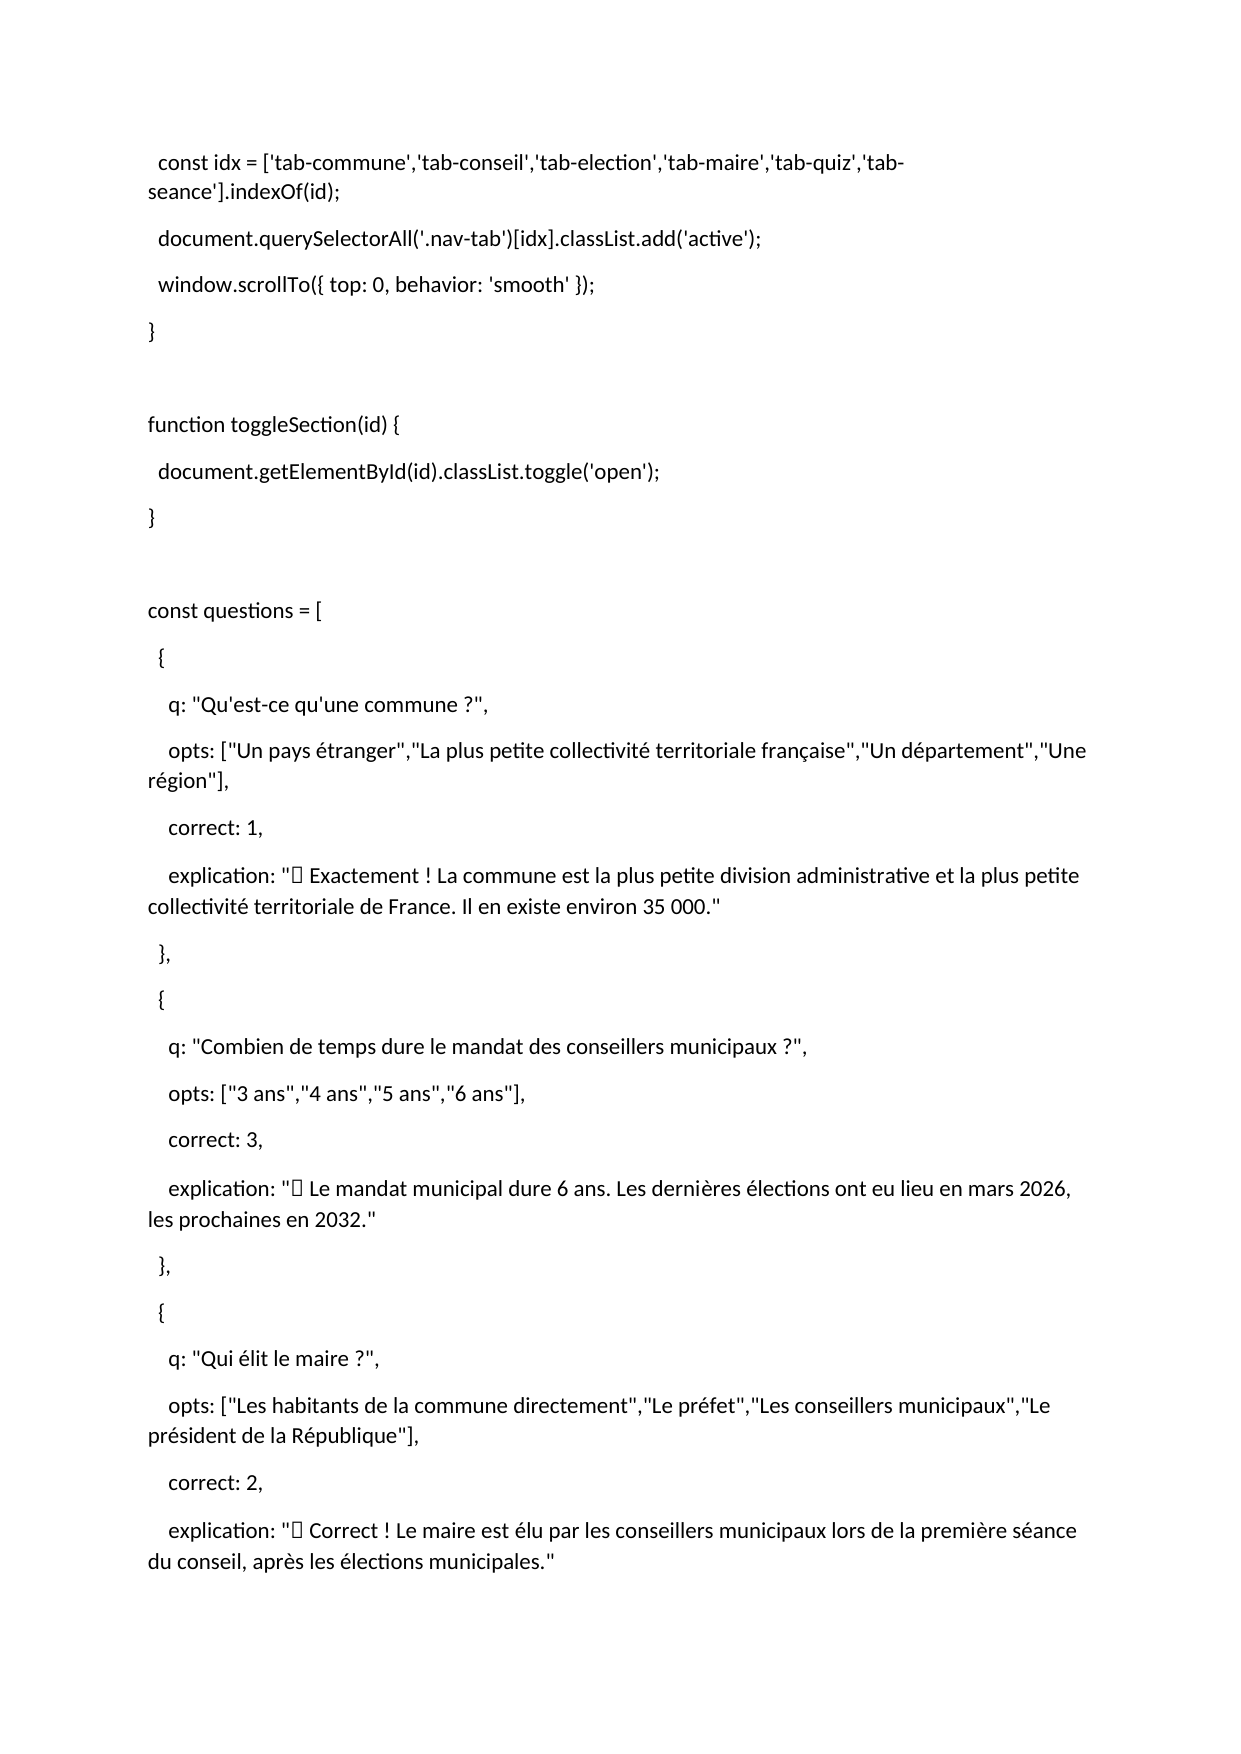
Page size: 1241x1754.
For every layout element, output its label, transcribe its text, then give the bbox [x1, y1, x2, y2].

text q: "Combien de temps dure le mandat des conseillers municipaux ?", [148, 1032, 1093, 1060]
text explication: "✅ Exactement ! La commune est la plus petite division administrative et la plus petite collectivité territoriale de France. Il en existe environ 35 000." [148, 859, 1093, 920]
text }, [148, 1251, 1093, 1279]
text const idx = ['tab-commune','tab-conseil','tab-election','tab-maire','tab-quiz','tab-seance'].indexOf(id); [148, 148, 1093, 206]
text correct: 1, [148, 813, 1093, 841]
text explication: "✅ Correct ! Le maire est élu par les conseillers municipaux lors de la première séance du conseil, après les élections municipales." [148, 1514, 1093, 1575]
text correct: 2, [148, 1468, 1093, 1496]
text q: "Qui élit le maire ?", [148, 1344, 1093, 1373]
text } [148, 503, 1093, 531]
text explication: "✅ Le mandat municipal dure 6 ans. Les dernières élections ont eu lieu en mars 2026, les prochaines en 2032." [148, 1172, 1093, 1233]
text { [148, 1298, 1093, 1326]
text opts: ["3 ans","4 ans","5 ans","6 ans"], [148, 1079, 1093, 1107]
text function toggleSection(id) { [148, 410, 1093, 438]
text document.getElementById(id).classList.toggle('open'); [148, 457, 1093, 485]
text { [148, 643, 1093, 671]
text opts: ["Les habitants de la commune directement","Le préfet","Les conseillers municipaux","Le président de la République"], [148, 1391, 1093, 1449]
text opts: ["Un pays étranger","La plus petite collectivité territoriale française","Un département","Une région"], [148, 736, 1093, 794]
text }, [148, 939, 1093, 967]
text document.querySelectorAll('.nav-tab')[idx].classList.add('active'); [148, 224, 1093, 252]
text window.scrollTo({ top: 0, behavior: 'smooth' }); [148, 271, 1093, 299]
text q: "Qu'est-ce qu'une commune ?", [148, 690, 1093, 718]
text const questions = [ [148, 597, 1093, 624]
text { [148, 986, 1093, 1013]
text correct: 3, [148, 1125, 1093, 1153]
text } [148, 317, 1093, 345]
